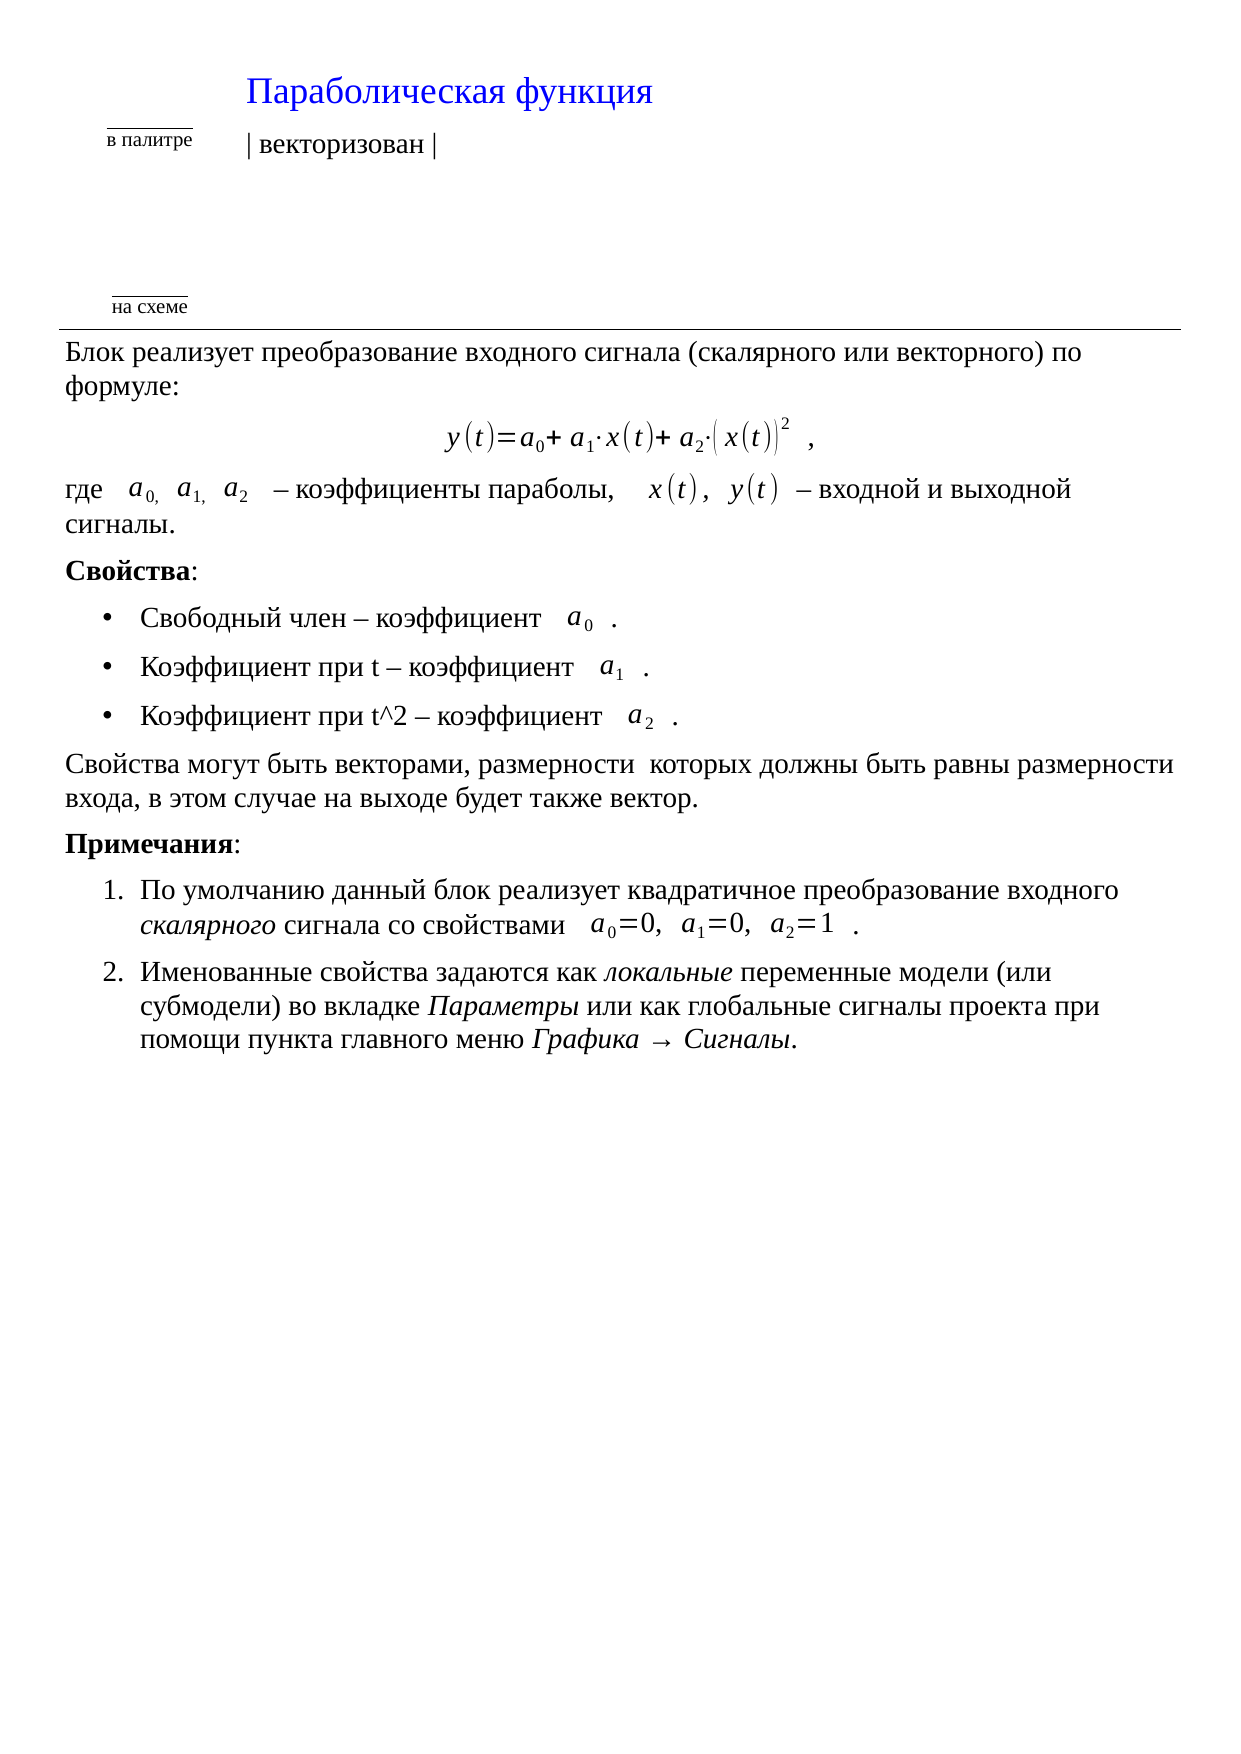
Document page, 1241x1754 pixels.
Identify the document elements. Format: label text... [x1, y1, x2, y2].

table_cell на схеме [59, 288, 240, 328]
table_cell [59, 178, 240, 288]
table_cell в палитре [59, 121, 240, 178]
table_header Параболическая функция [240, 59, 1181, 121]
table_cell [240, 288, 1181, 328]
table_cell [240, 178, 1181, 288]
table_cell | векторизован | [240, 121, 1181, 178]
table_cell Блок реализует преобразование входного сигнала (скалярного или векторного) по формуле: , где – коэффициенты параболы, – входной и выходной сигналы. Свойства: Свободный член – коэффициент . Коэффициент при t – коэффициент . Коэффициент при t^2 – коэффициент . Свойства могут быть векторами, размерности которых должны быть равны размерности входа, в этом случае на выходе будет также вектор. Примечания: По умолчанию данный блок реализует квадратичное преобразование входного скалярного сигнала со свойствами . Именованные свойства задаются как локальные переменные модели (или субмодели) во вкладке Параметры или как глобальные сигналы проекта при помощи пункта главного меню Графика → Сигналы. [59, 330, 1181, 1073]
table_header [59, 59, 240, 121]
